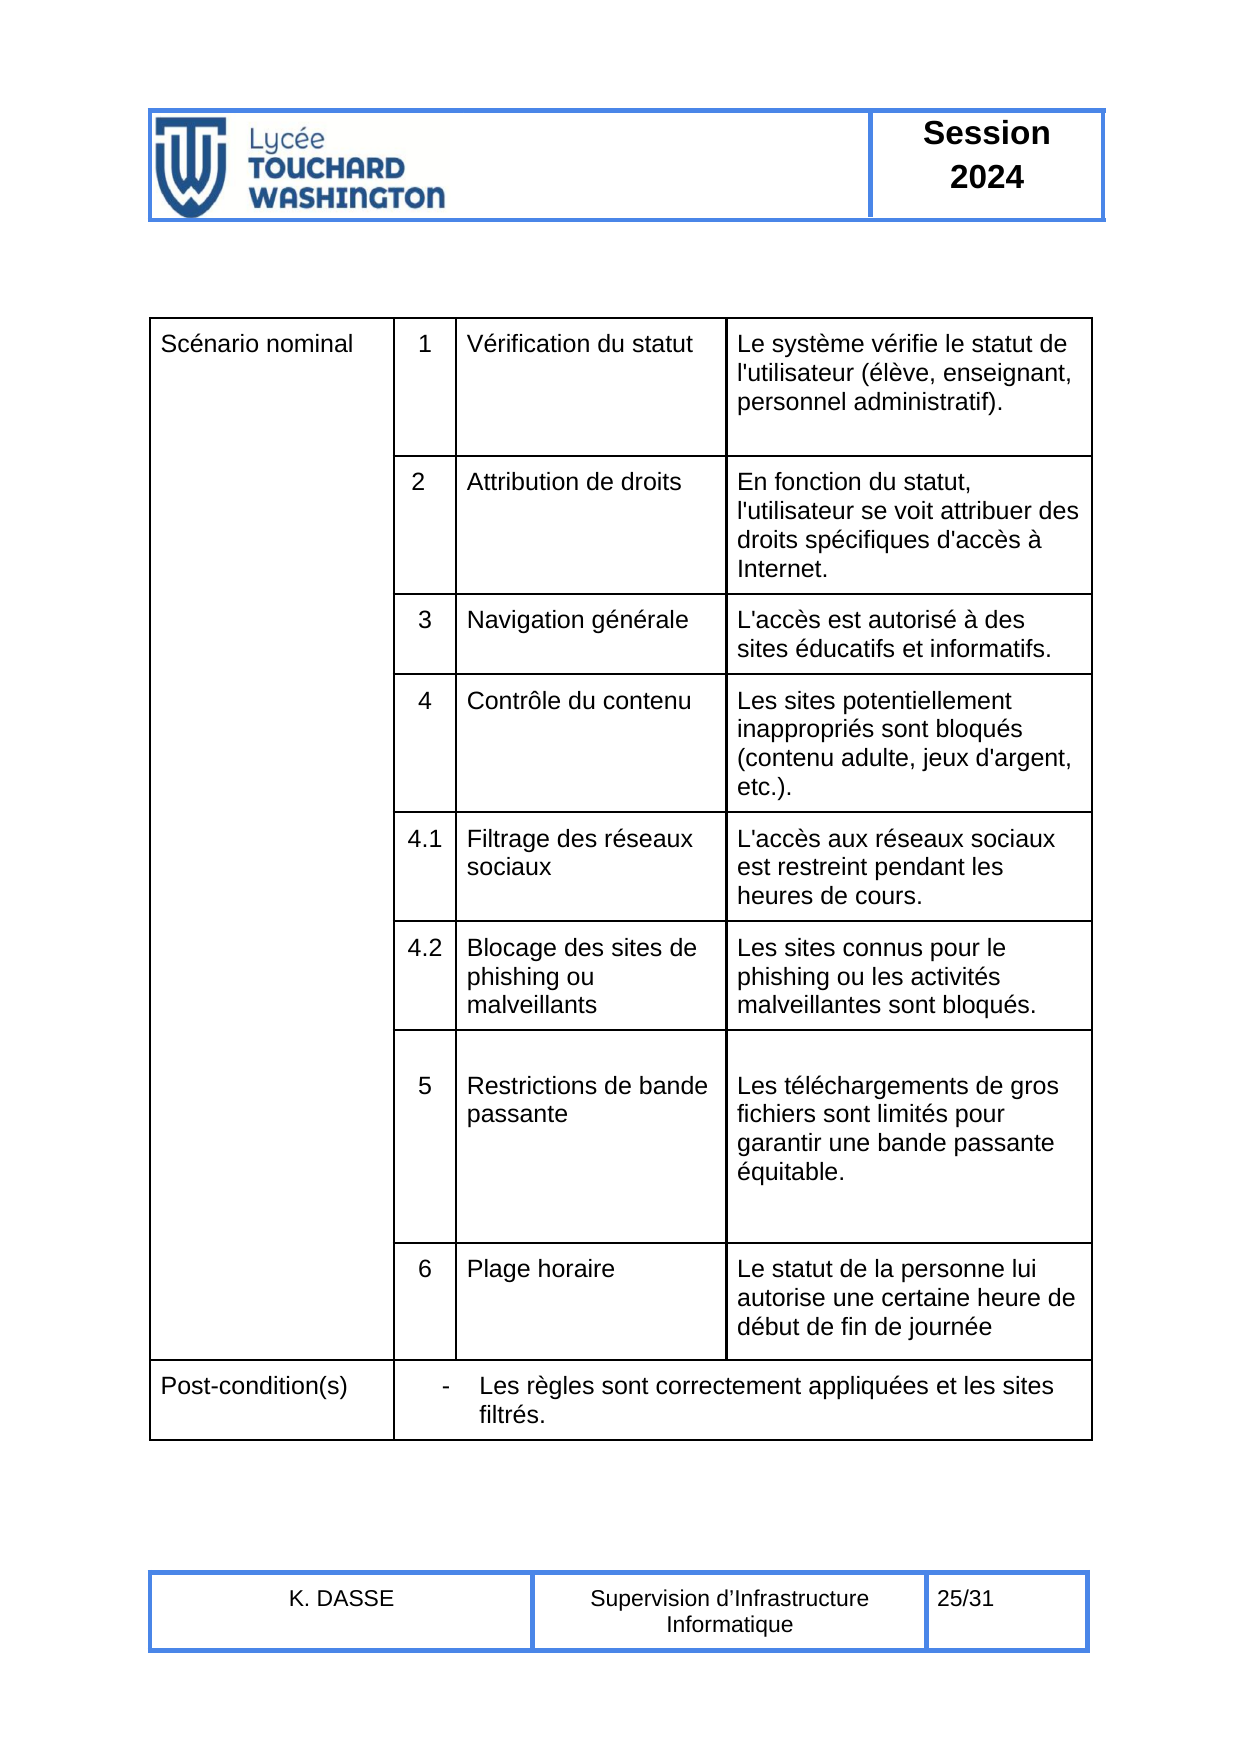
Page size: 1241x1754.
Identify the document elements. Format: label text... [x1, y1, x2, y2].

table_cell Contrôle du contenu [457, 675, 725, 811]
table_cell Post-condition(s) [151, 1361, 393, 1439]
table_cell Les sites connus pour le phishing ou les activités malveillantes sont bloqués. [728, 922, 1091, 1029]
table_cell 2 [395, 457, 455, 593]
table_cell 6 [395, 1244, 455, 1359]
table_cell Blocage des sites de phishing ou malveillants [457, 922, 725, 1029]
table_cell 4.1 [395, 813, 455, 920]
table_cell 1 [395, 319, 455, 455]
table_cell 3 [395, 595, 455, 673]
table_cell Restrictions de bande passante [457, 1031, 725, 1242]
picture [152, 113, 451, 218]
table_cell Plage horaire [457, 1244, 725, 1359]
table_cell 5 [395, 1031, 455, 1242]
table_cell Le système vérifie le statut de l'utilisateur (élève, enseignant, personnel administratif). [728, 319, 1091, 455]
table_cell Vérification du statut [457, 319, 725, 455]
table_cell 4 [395, 675, 455, 811]
table_cell Les sites potentiellement inappropriés sont bloqués (contenu adulte, jeux d'argent, etc.). [728, 675, 1091, 811]
table_cell 4.2 [395, 922, 455, 1029]
table_cell En fonction du statut, l'utilisateur se voit attribuer des droits spécifiques d'accès à Internet. [728, 457, 1091, 593]
table_cell L'accès est autorisé à des sites éducatifs et informatifs. [728, 595, 1091, 673]
table_cell Navigation générale [457, 595, 725, 673]
table_cell L'accès aux réseaux sociaux est restreint pendant les heures de cours. [728, 813, 1091, 920]
table_cell Les téléchargements de gros fichiers sont limités pour garantir une bande passante équitable. [728, 1031, 1091, 1242]
table_cell Les règles sont correctement appliquées et les sites filtrés. [395, 1361, 1091, 1439]
table_cell Attribution de droits [457, 457, 725, 593]
table_cell Le statut de la personne lui autorise une certaine heure de début de fin de journée [728, 1244, 1091, 1359]
table_cell Filtrage des réseaux sociaux [457, 813, 725, 920]
